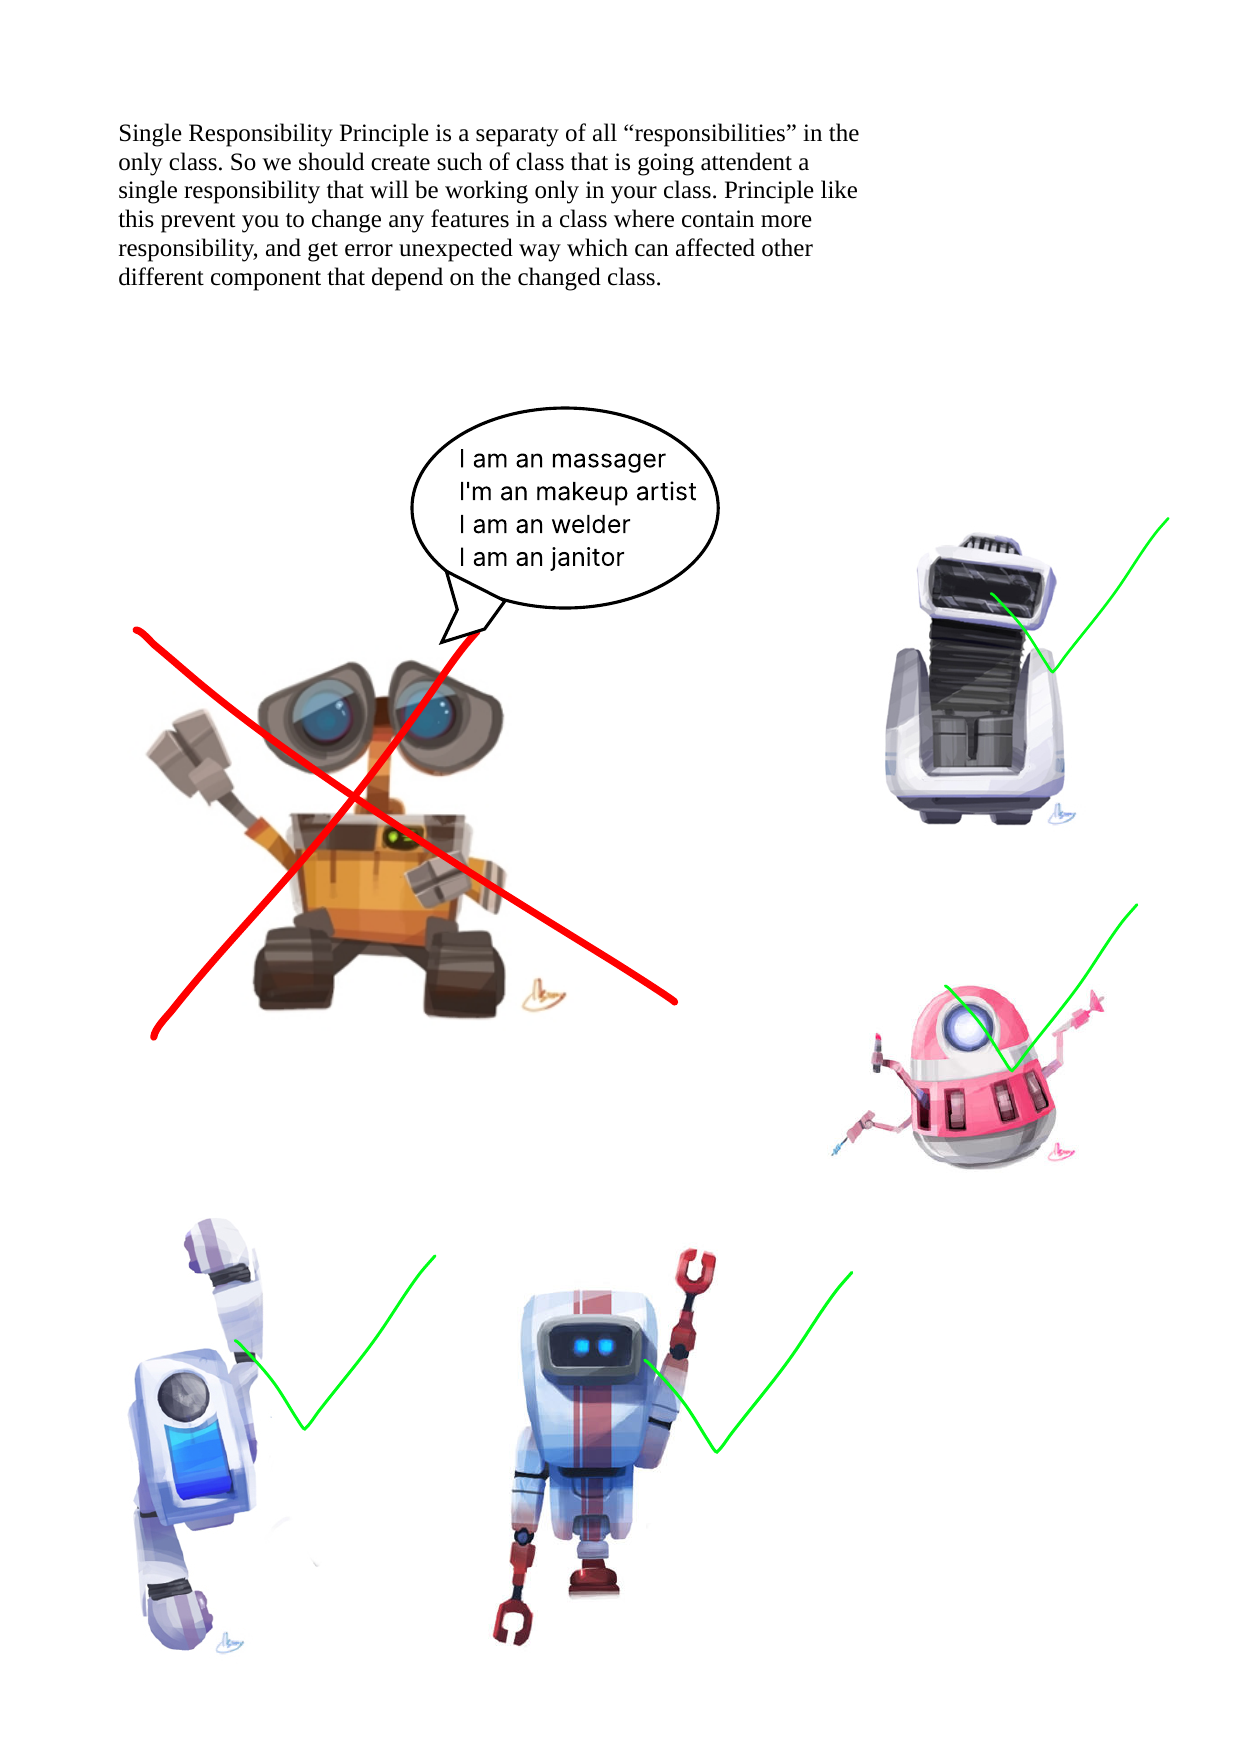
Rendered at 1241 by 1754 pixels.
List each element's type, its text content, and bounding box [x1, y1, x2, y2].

text different component that depend on the changed class. [118, 262, 1122, 291]
picture [361, 603, 620, 960]
picture [807, 489, 1142, 866]
text Single Responsibility Principle is a separaty of all “responsibilities” in the [118, 118, 1122, 147]
picture [105, 601, 620, 1093]
picture [40, 1196, 338, 1694]
text only class. So we should create such of class that is going attendent a [118, 147, 1122, 176]
text responsibility, and get error unexpected way which can affected other [118, 233, 1122, 262]
picture [437, 1213, 752, 1667]
text this prevent you to change any features in a class where contain more [118, 204, 1122, 233]
picture [813, 893, 1132, 1253]
text single responsibility that will be working only in your class. Principle like [118, 176, 1122, 204]
